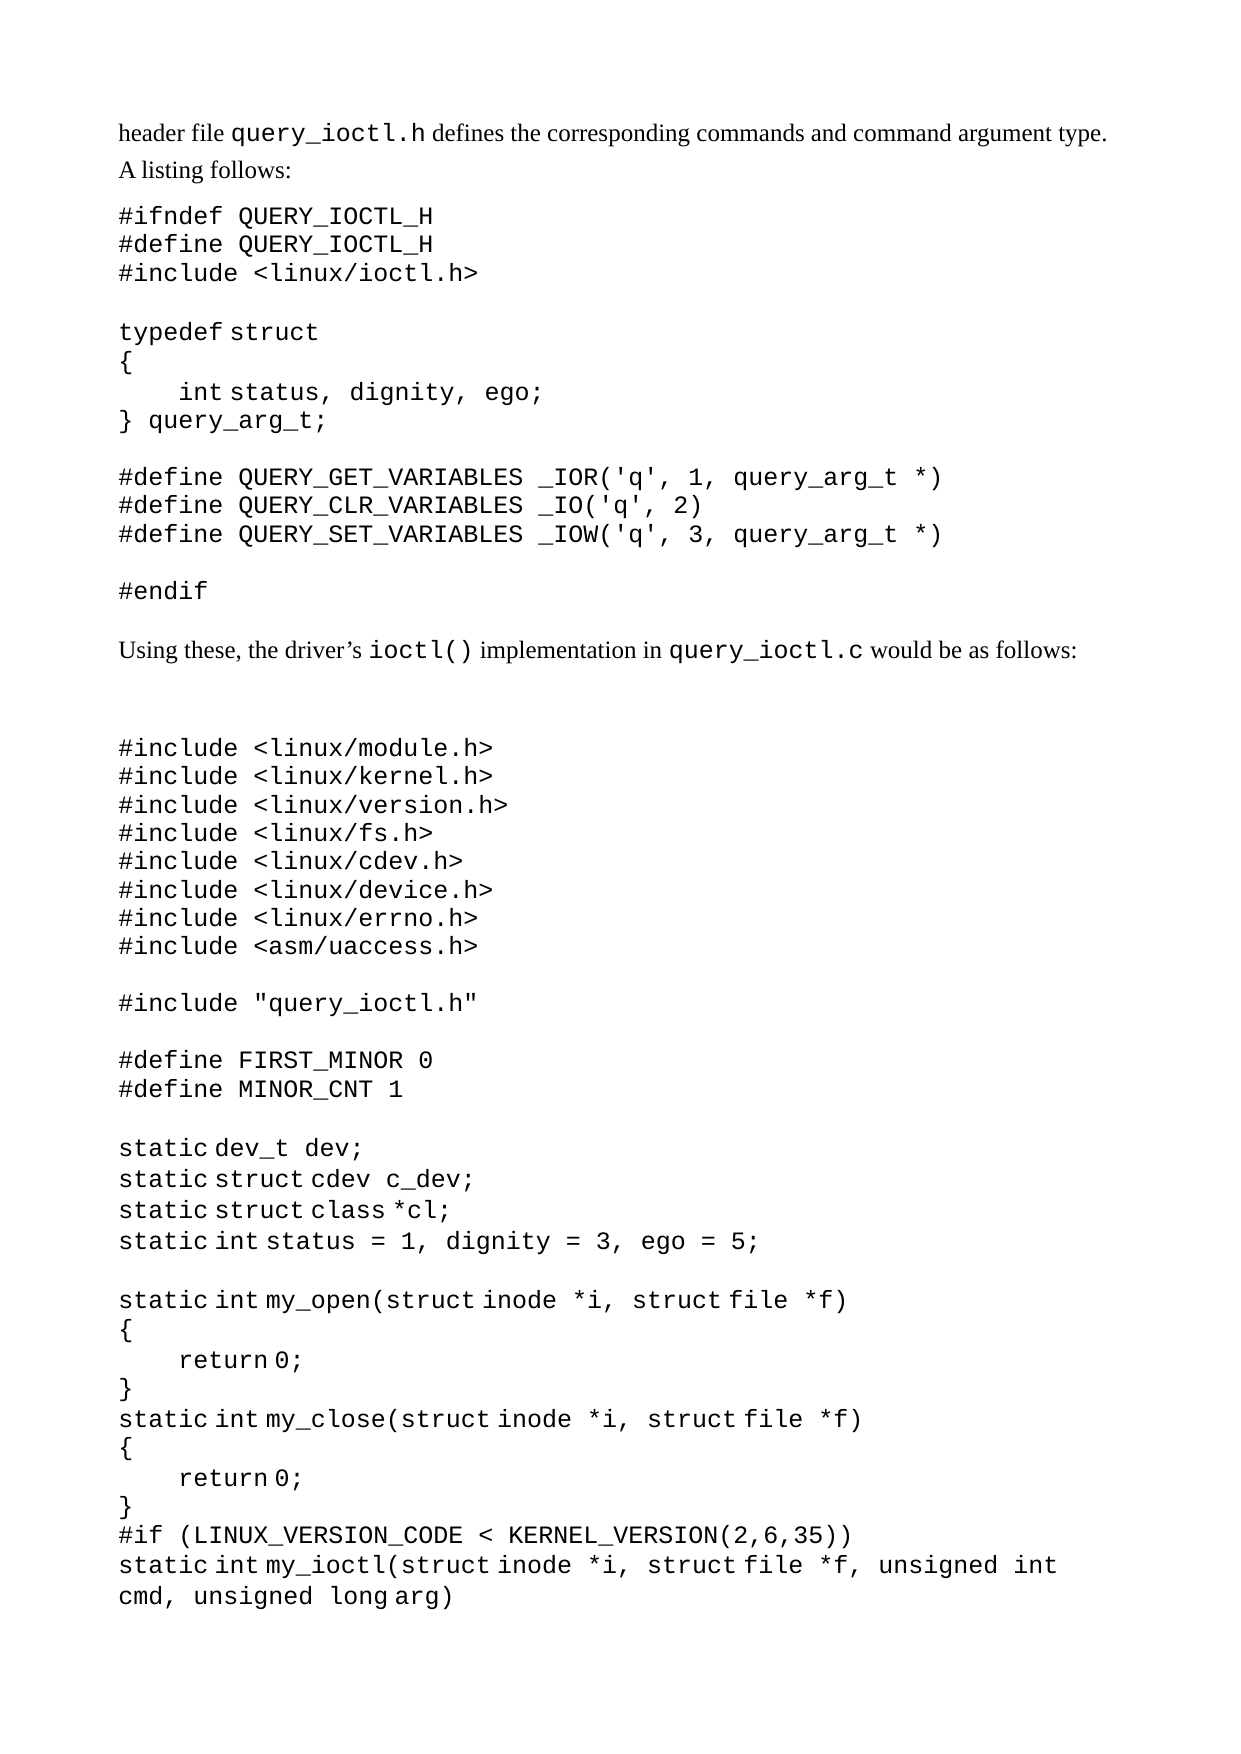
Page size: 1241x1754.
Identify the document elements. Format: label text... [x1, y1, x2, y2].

text #define FIRST_MINOR 0 [118, 1048, 1122, 1076]
text static int my_ioctl(struct inode *i, struct file *f, unsigned int cmd, unsigned long arg) [118, 1551, 1122, 1612]
text #include <linux/ioctl.h> [118, 260, 1122, 289]
text static int my_open(struct inode *i, struct file *f) [118, 1286, 1122, 1316]
text { [118, 1435, 1122, 1463]
text #ifndef QUERY_IOCTL_H [118, 204, 1122, 232]
text #include <linux/fs.h> [118, 821, 1122, 849]
text } [118, 1376, 1122, 1404]
text } query_arg_t; [118, 407, 1122, 436]
text #include <linux/device.h> [118, 877, 1122, 906]
text static struct cdev c_dev; [118, 1164, 1122, 1195]
text Using these, the driver’s ioctl() implementation in query_ioctl.c would be as follows: [118, 635, 1122, 666]
text typedef struct [118, 317, 1122, 348]
text #include <linux/module.h> [118, 736, 1122, 764]
text #define QUERY_IOCTL_H [118, 232, 1122, 260]
text #include <linux/kernel.h> [118, 764, 1122, 792]
text #define QUERY_GET_VARIABLES _IOR('q', 1, query_arg_t *) [118, 464, 1122, 493]
text #define MINOR_CNT 1 [118, 1076, 1122, 1105]
text static int my_close(struct inode *i, struct file *f) [118, 1404, 1122, 1435]
text #if (LINUX_VERSION_CODE < KERNEL_VERSION(2,6,35)) [118, 1522, 1122, 1551]
text { [118, 348, 1122, 377]
text #define QUERY_CLR_VARIABLES _IO('q', 2) [118, 493, 1122, 521]
text #include <asm/uaccess.h> [118, 934, 1122, 962]
text static dev_t dev; [118, 1133, 1122, 1164]
text #include <linux/errno.h> [118, 906, 1122, 934]
text header file query_ioctl.h defines the corresponding commands and command argument type. A listing follows: [118, 118, 1122, 183]
text int status, dignity, ego; [118, 377, 1122, 407]
text static struct class *cl; [118, 1195, 1122, 1226]
text #define QUERY_SET_VARIABLES _IOW('q', 3, query_arg_t *) [118, 521, 1122, 549]
text #endif [118, 578, 1122, 607]
text #include "query_ioctl.h" [118, 991, 1122, 1019]
text { [118, 1316, 1122, 1345]
text #include <linux/cdev.h> [118, 849, 1122, 877]
text #include <linux/version.h> [118, 792, 1122, 821]
text return 0; [118, 1345, 1122, 1376]
text return 0; [118, 1463, 1122, 1494]
text } [118, 1494, 1122, 1522]
text static int status = 1, dignity = 3, ego = 5; [118, 1226, 1122, 1257]
